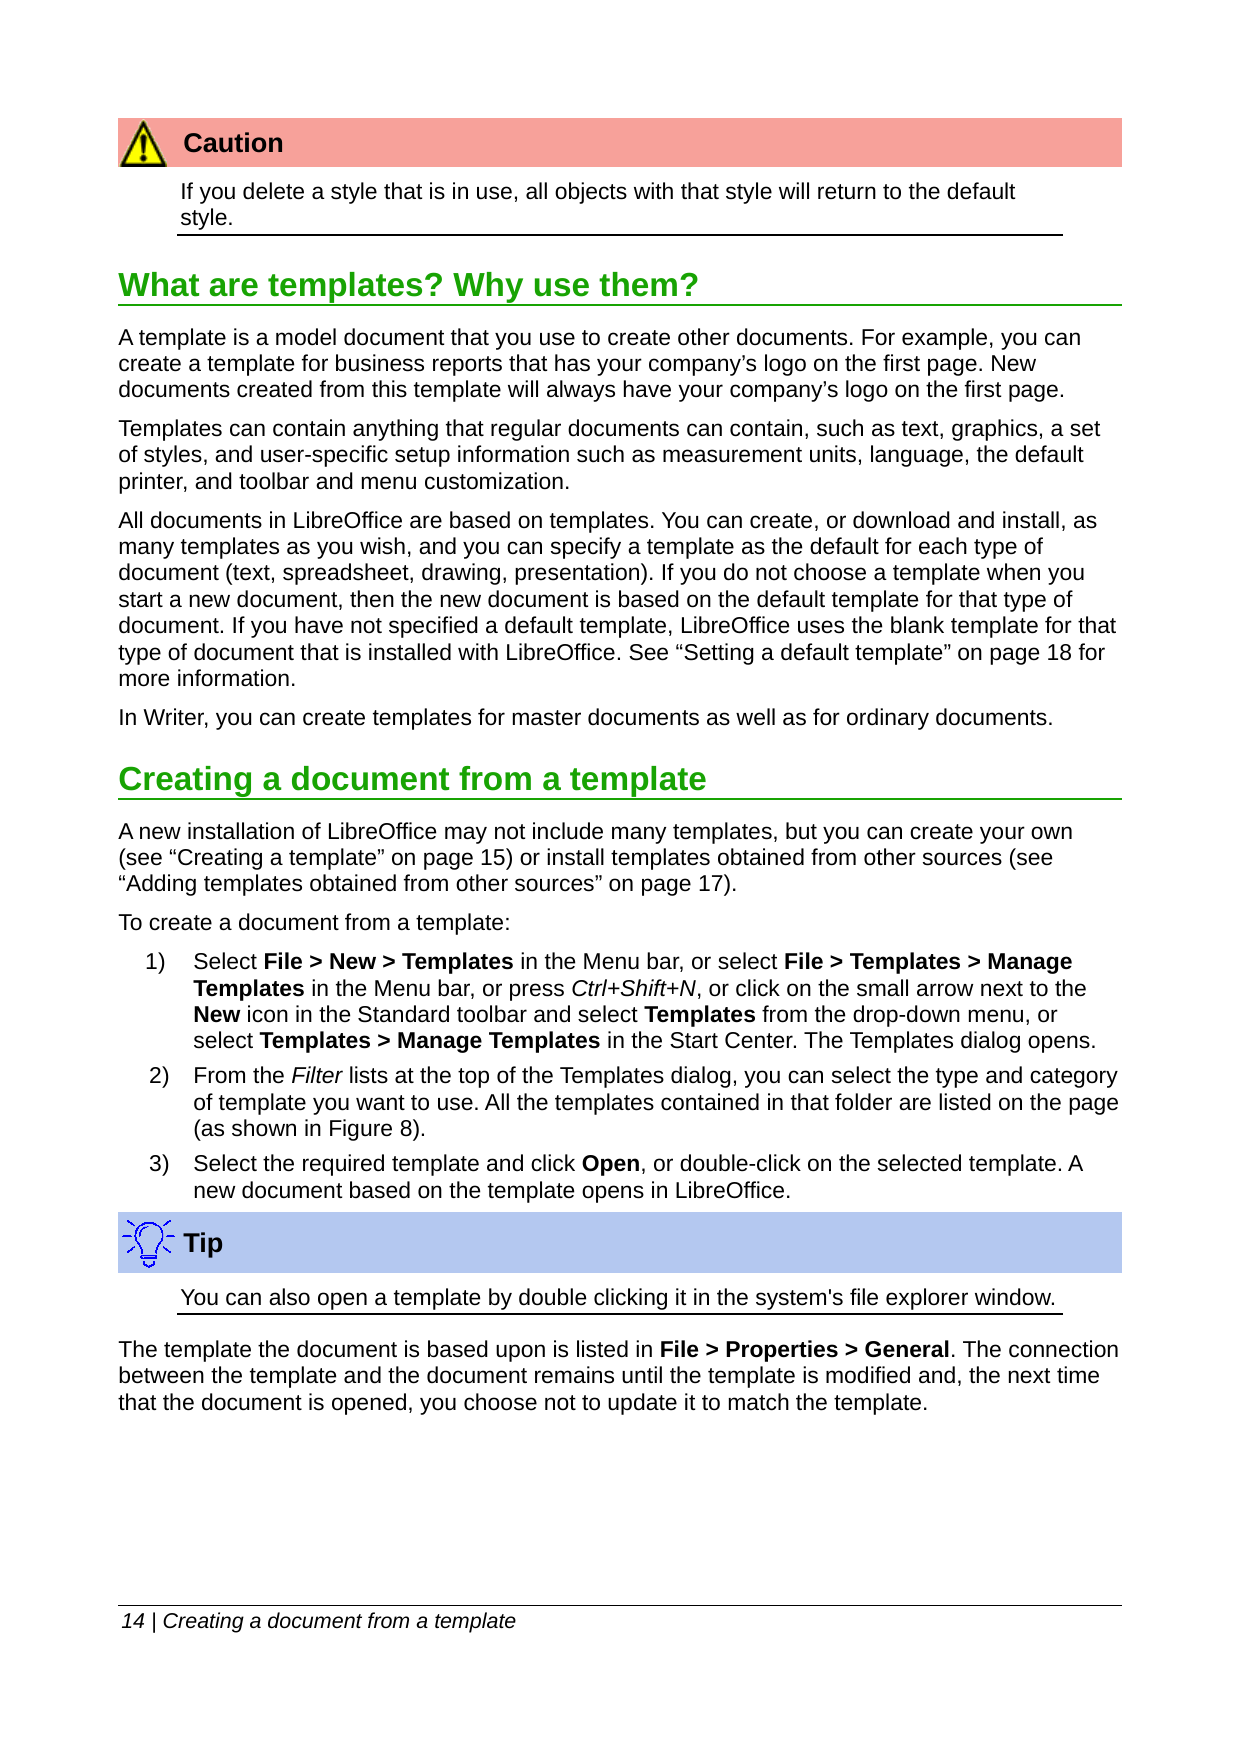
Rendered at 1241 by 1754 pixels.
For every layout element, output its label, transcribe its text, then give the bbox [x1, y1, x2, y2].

subtitle Tip [118, 1212, 1122, 1273]
text In Writer, you can create templates for master documents as well as for ordinary documents. [118, 704, 1122, 730]
text A template is a model document that you use to create other documents. For example, you can create a template for business reports that has your company’s logo on the first page. New documents created from this template will always have your company’s logo on the first page. [118, 323, 1122, 403]
text Templates can contain anything that regular documents can contain, such as text, graphics, a set of styles, and user-specific setup information such as measurement units, language, the default printer, and toolbar and menu customization. [118, 415, 1122, 494]
list Select the required template and click Open, or double-click on the selected template. A new document based on the template opens in LibreOffice. [169, 1150, 1122, 1203]
text To create a document from a template: [118, 909, 1122, 936]
subtitle Creating a document from a template [118, 759, 1122, 798]
text The template the document is based upon is listed in File > Properties > General. The connection between the template and the document remains until the template is modified and, the next time that the document is opened, you choose not to update it to match the template. [118, 1336, 1122, 1415]
picture [119, 119, 167, 167]
picture [119, 1212, 179, 1272]
text All documents in LibreOffice are based on templates. You can create, or download and install, as many templates as you wish, and you can specify a template as the default for each type of document (text, spreadsheet, drawing, presentation). If you do not choose a template when you start a new document, then the new document is based on the default template for that type of document. If you have not specified a default template, LibreOffice uses the blank template for that type of document that is installed with LibreOffice. See “Setting a default template” on page 18 for more information. [118, 507, 1122, 691]
text If you delete a style that is in use, all objects with that style will return to the default style. [177, 175, 1063, 234]
text You can also open a template by double clicking it in the system's file explorer window. [177, 1281, 1063, 1313]
subtitle Caution [118, 118, 1122, 167]
list Select File > New > Templates in the Menu bar, or select File > Templates > Manage Templates in the Menu bar, or press Ctrl+Shift+N, or click on the small arrow next to the New icon in the Standard toolbar and select Templates from the drop-down menu, or select Templates > Manage Templates in the Start Center. The Templates dialog opens. [165, 948, 1122, 1053]
subtitle What are templates? Why use them? [118, 265, 1122, 304]
text A new installation of LibreOffice may not include many templates, but you can create your own (see “Creating a template” on page 15) or install templates obtained from other sources (see “Adding templates obtained from other sources” on page 17). [118, 818, 1122, 897]
list From the Filter lists at the top of the Templates dialog, you can select the type and category of template you want to use. All the templates contained in that folder are listed on the page (as shown in Figure 8). [169, 1062, 1122, 1141]
